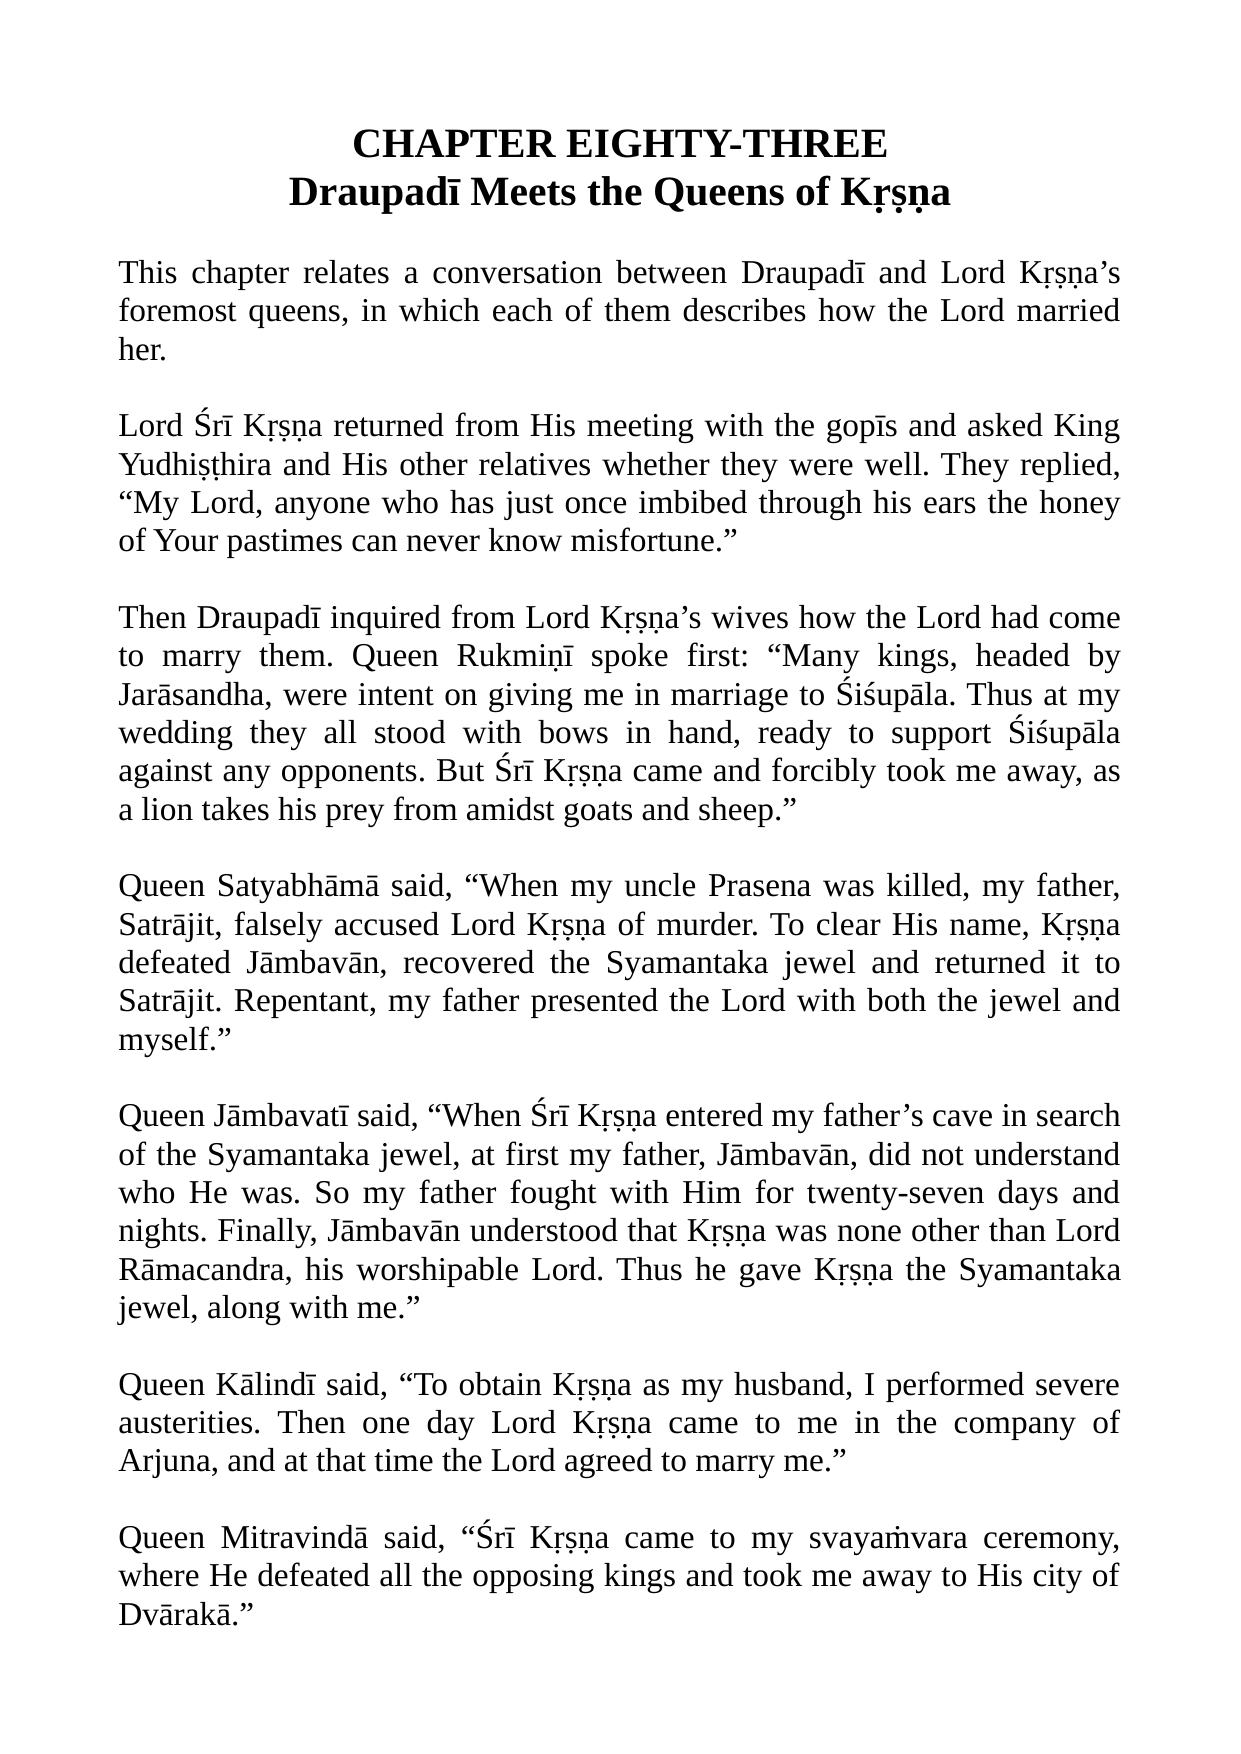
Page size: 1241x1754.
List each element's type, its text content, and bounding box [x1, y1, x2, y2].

text Queen Jāmbavatī said, “When Śrī Kṛṣṇa entered my father’s cave in search of the Syamantaka jewel, at first my father, Jāmbavān, did not understand who He was. So my father fought with Him for twenty-seven days and nights. Finally, Jāmbavān understood that Kṛṣṇa was none other than Lord Rāmacandra, his worshipable Lord. Thus he gave Kṛṣṇa the Syamantaka jewel, along with me.” [118, 1096, 1122, 1326]
text Queen Satyabhāmā said, “When my uncle Prasena was killed, my father, Satrājit, falsely accused Lord Kṛṣṇa of murder. To clear His name, Kṛṣṇa defeated Jāmbavān, recovered the Syamantaka jewel and returned it to Satrājit. Repentant, my father presented the Lord with both the jewel and myself.” [118, 866, 1122, 1057]
text Then Draupadī inquired from Lord Kṛṣṇa’s wives how the Lord had come to marry them. Queen Rukmiṇī spoke first: “Many kings, headed by Jarāsandha, were intent on giving me in marriage to Śiśupāla. Thus at my wedding they all stood with bows in hand, ready to support Śiśupāla against any opponents. But Śrī Kṛṣṇa came and forcibly took me away, as a lion takes his prey from amidst goats and sheep.” [118, 597, 1122, 827]
text This chapter relates a conversation between Draupadī and Lord Kṛṣṇa’s foremost queens, in which each of them describes how the Lord married her. [118, 252, 1122, 367]
text Draupadī Meets the Queens of Kṛṣṇa [118, 166, 1122, 214]
text Queen Mitravindā said, “Śrī Kṛṣṇa came to my svayaṁvara ceremony, where He defeated all the opposing kings and took me away to His city of Dvārakā.” [118, 1517, 1122, 1632]
text Queen Kālindī said, “To obtain Kṛṣṇa as my husband, I performed severe austerities. Then one day Lord Kṛṣṇa came to me in the company of Arjuna, and at that time the Lord agreed to marry me.” [118, 1364, 1122, 1479]
text CHAPTER EIGHTY-THREE [118, 118, 1122, 166]
text Lord Śrī Kṛṣṇa returned from His meeting with the gopīs and asked King Yudhiṣṭhira and His other relatives whether they were well. They replied, “My Lord, anyone who has just once imbibed through his ears the honey of Your pastimes can never know misfortune.” [118, 406, 1122, 559]
